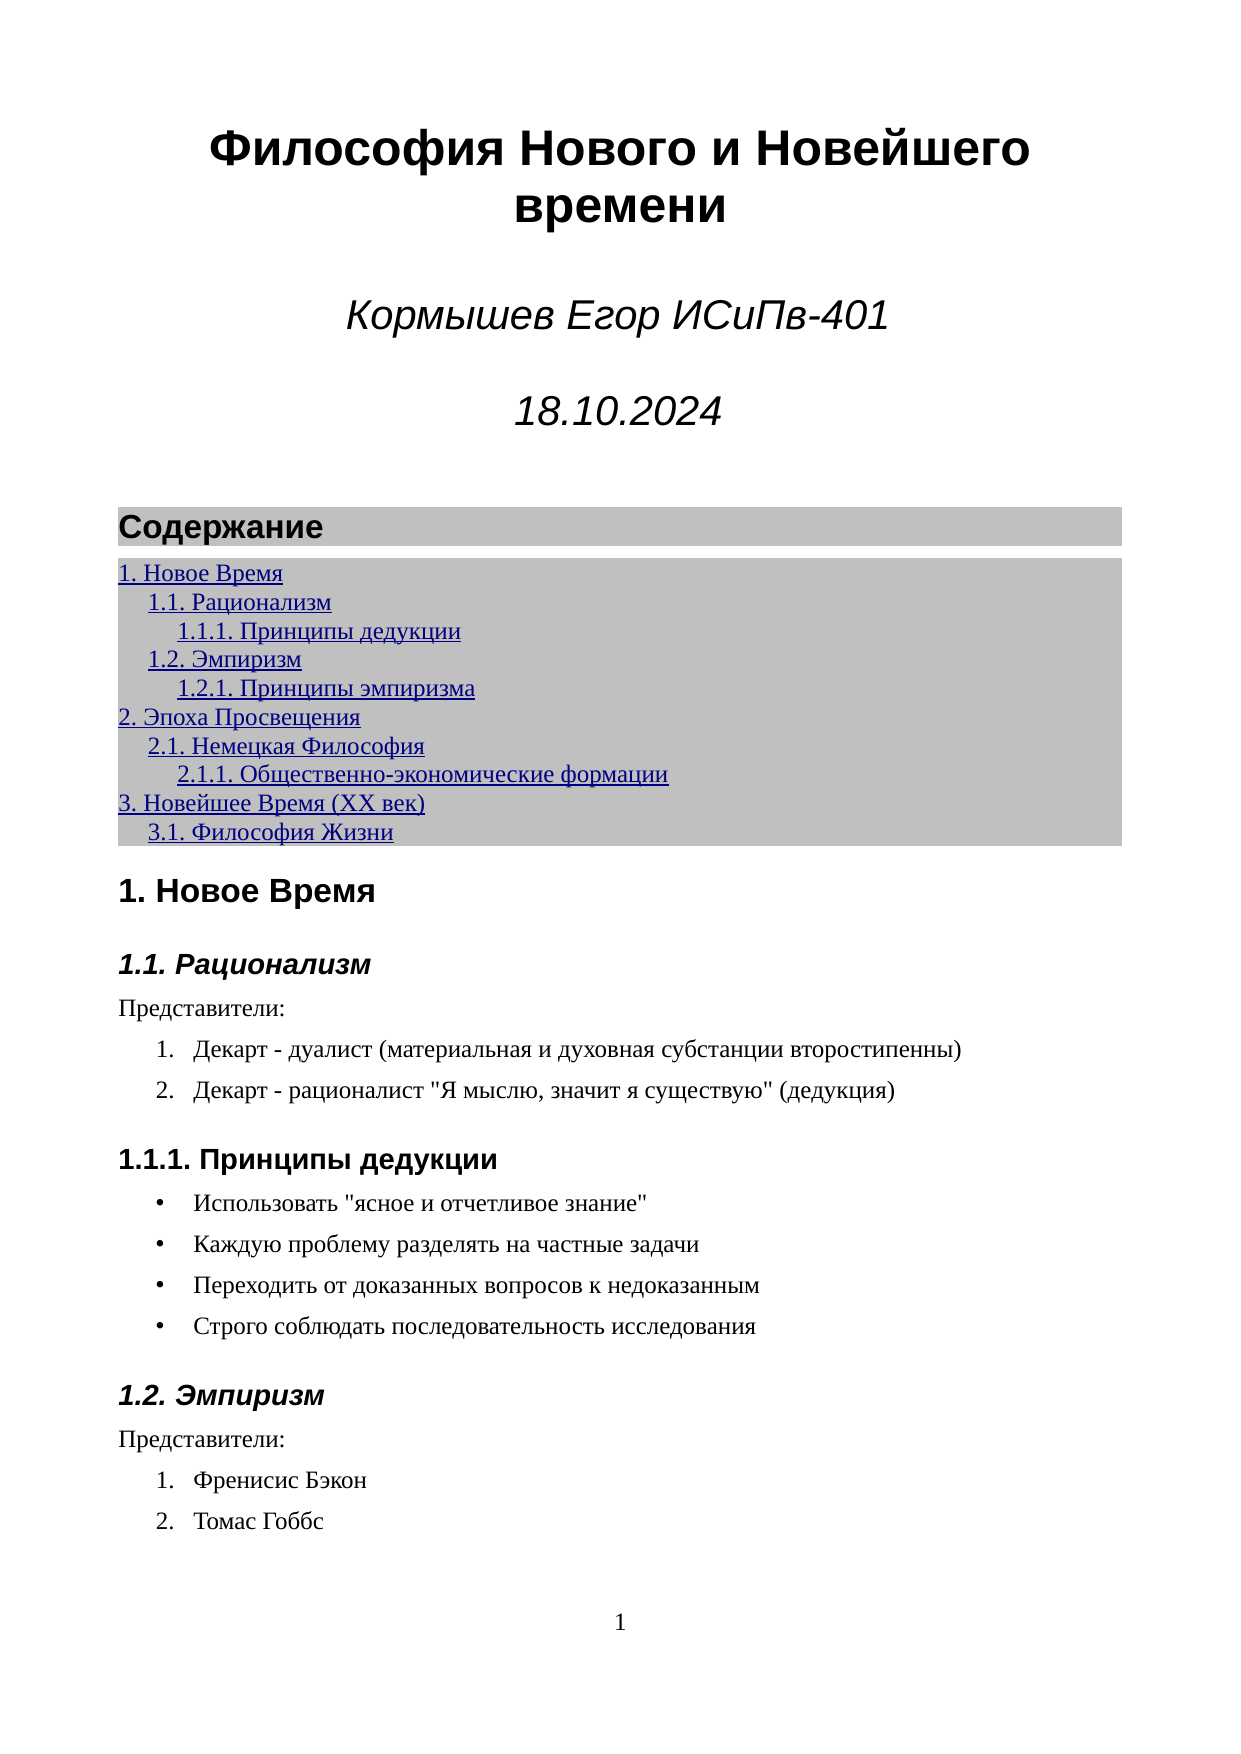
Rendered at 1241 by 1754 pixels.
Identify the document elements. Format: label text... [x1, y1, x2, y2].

text 1.2.1. Принципы эмпиризма [177, 673, 1122, 702]
subtitle Рационализм [118, 947, 1122, 980]
text 1.1. Рационализм [148, 587, 1122, 616]
list Переходить от доказанных вопросов к недоказанным [156, 1270, 1122, 1299]
text 1.1.1. Принципы дедукции [177, 616, 1122, 644]
text 3.1. Философия Жизни [148, 817, 1122, 846]
subtitle 18.10.2024 [118, 386, 1122, 434]
subtitle Принципы дедукции [118, 1142, 1122, 1175]
list Строго соблюдать последовательность исследования [156, 1311, 1122, 1340]
list Использовать "ясное и отчетливое знание" [156, 1188, 1122, 1216]
text 3. Новейшее Время (XX век) [118, 788, 1122, 817]
subtitle Кормышев Егор ИСиПв-401 [118, 291, 1122, 338]
text Представители: [118, 1424, 1122, 1452]
text 1.2. Эмпиризм [148, 644, 1122, 673]
text 2.1.1. Общественно-экономические формации [177, 759, 1122, 788]
text 2. Эпоха Просвещения [118, 702, 1122, 731]
list Френисис Бэкон [156, 1465, 1122, 1494]
list Каждую проблему разделять на частные задачи [156, 1229, 1122, 1258]
text 1. Новое Время [118, 558, 1122, 587]
list Декарт - дуалист (материальная и духовная субстанции второстипенны) [156, 1034, 1122, 1063]
list Томас Гоббс [156, 1506, 1122, 1535]
subtitle Эмпиризм [118, 1378, 1122, 1411]
title Философия Нового и Новейшего времени [118, 118, 1122, 233]
text Представители: [118, 993, 1122, 1022]
list Декарт - рационалист "Я мыслю, значит я существую" (дедукция) [156, 1075, 1122, 1104]
text 2.1. Немецкая Философия [148, 731, 1122, 759]
subtitle Содержание [118, 507, 1122, 546]
subtitle Новое Время [118, 871, 1122, 909]
